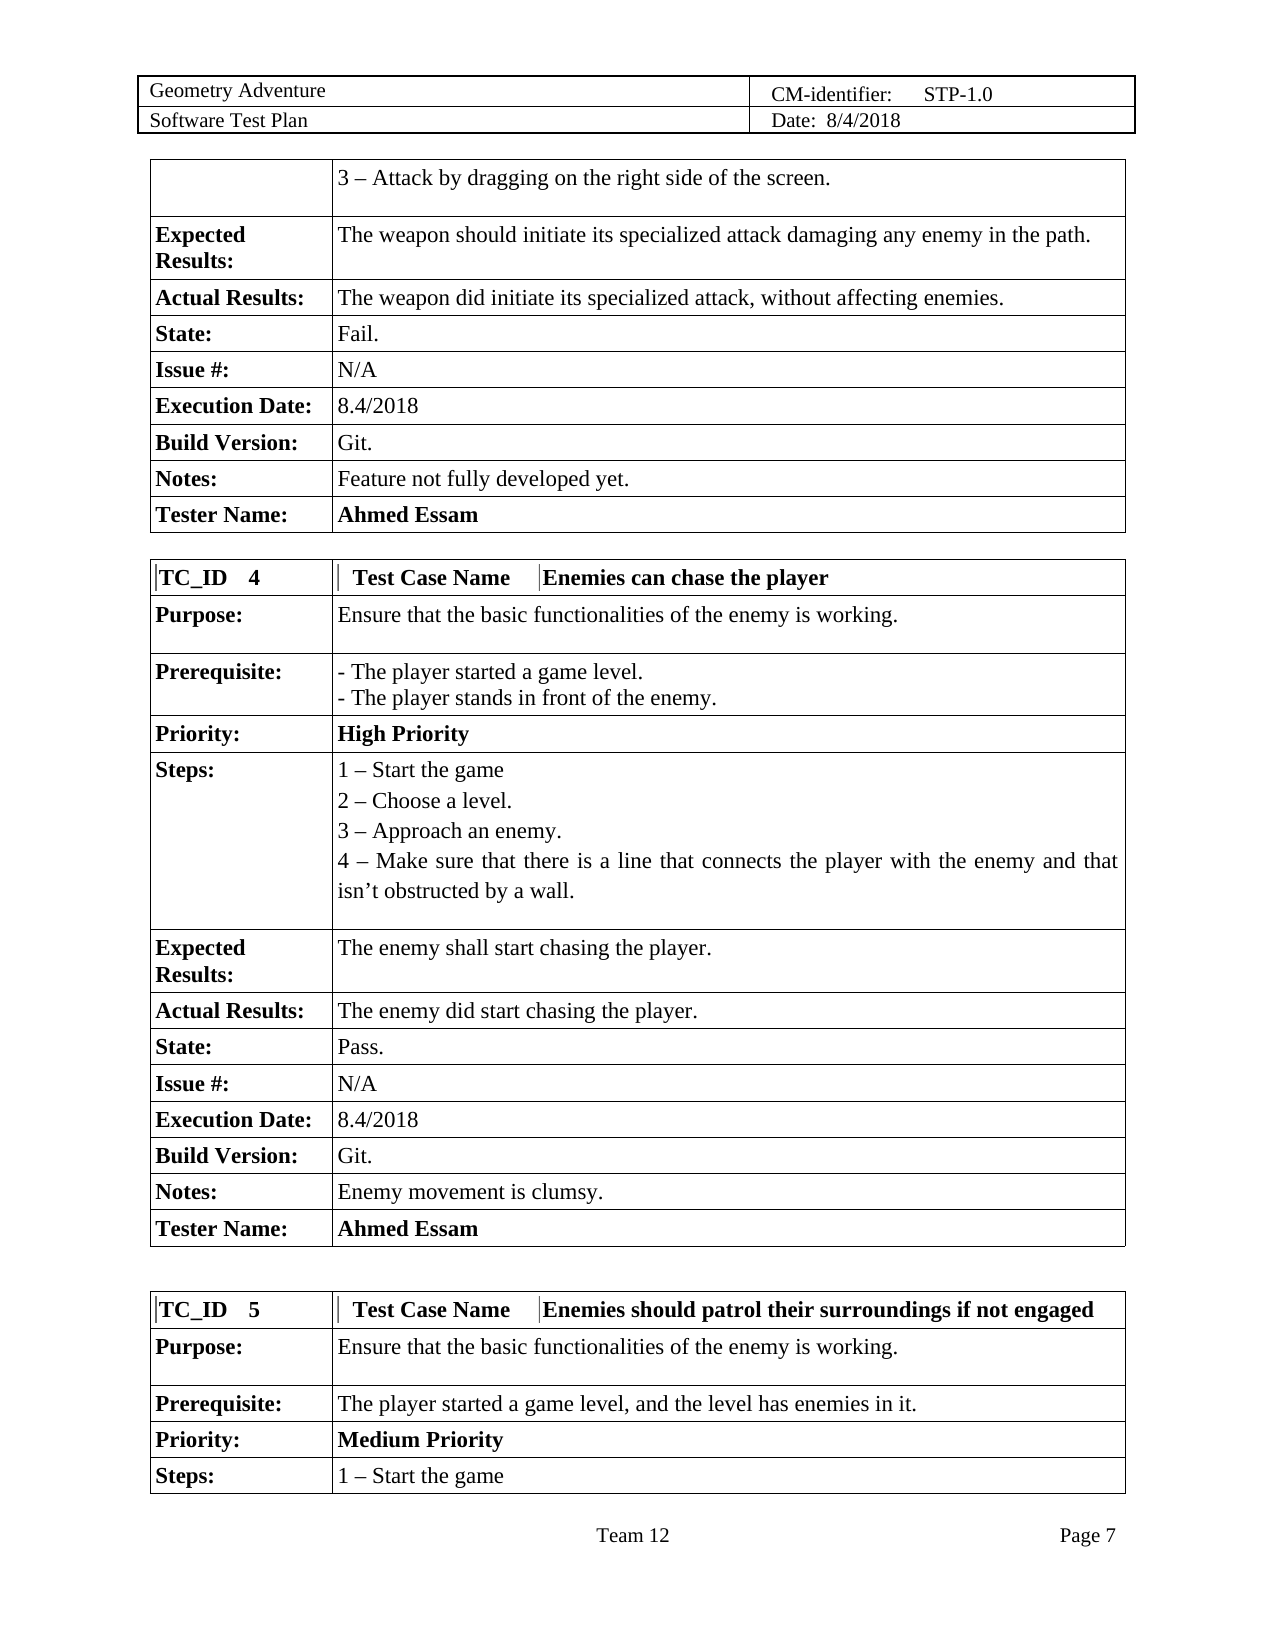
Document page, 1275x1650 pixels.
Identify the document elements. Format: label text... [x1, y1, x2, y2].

table_cell Fail. [333, 316, 1125, 351]
table_cell Ahmed Essam [333, 1210, 1125, 1246]
table_header TC_ID [151, 1292, 244, 1327]
table_cell Git. [333, 425, 1125, 460]
table_cell Medium Priority [333, 1422, 1125, 1457]
table_cell Priority: [151, 1422, 332, 1457]
table_cell Expected Results: [151, 217, 332, 278]
table_cell Prerequisite: [151, 654, 332, 715]
table_header Test Case Name [333, 1292, 534, 1327]
table_cell N/A [333, 352, 1125, 387]
table_cell The player started a game level, and the level has enemies in it. [333, 1386, 1125, 1421]
table_header 5 [244, 1292, 332, 1327]
table_cell Build Version: [151, 1138, 332, 1173]
table_cell Pass. [333, 1029, 1125, 1064]
table_cell Issue #: [151, 352, 332, 387]
table_cell Tester Name: [151, 497, 332, 532]
table_cell [151, 160, 332, 216]
table_cell Expected Results: [151, 930, 332, 992]
table_cell Notes: [151, 461, 332, 496]
table_cell - The player started a game level. - The player stands in front of the enemy. [333, 654, 1125, 715]
table_cell The enemy did start chasing the player. [333, 993, 1125, 1028]
table_cell Enemy movement is clumsy. [333, 1174, 1125, 1209]
table_cell State: [151, 316, 332, 351]
table_cell Tester Name: [151, 1210, 332, 1246]
table_cell Notes: [151, 1174, 332, 1209]
table_header 4 [244, 560, 332, 595]
table_cell High Priority [333, 716, 1125, 751]
table_cell Steps: [151, 753, 332, 929]
table_cell Purpose: [151, 596, 332, 652]
table_cell Ensure that the basic functionalities of the enemy is working. [333, 596, 1125, 652]
table_cell Actual Results: [151, 280, 332, 315]
table_cell Ensure that the basic functionalities of the enemy is working. [333, 1329, 1125, 1384]
table_cell Purpose: [151, 1329, 332, 1384]
table_header Enemies can chase the player [534, 560, 1125, 595]
table_cell 8.4/2018 [333, 1102, 1125, 1137]
table_cell Priority: [151, 716, 332, 751]
table_cell Git. [333, 1138, 1125, 1173]
table_cell The weapon should initiate its specialized attack damaging any enemy in the path. [333, 217, 1125, 278]
table_cell Issue #: [151, 1065, 332, 1101]
table_cell Execution Date: [151, 388, 332, 423]
table_cell 3 – Attack by dragging on the right side of the screen. [333, 160, 1125, 216]
table_cell Execution Date: [151, 1102, 332, 1137]
table_cell Prerequisite: [151, 1386, 332, 1421]
table_cell Actual Results: [151, 993, 332, 1028]
table_cell 1 – Start the game [333, 1458, 1125, 1493]
table_cell Ahmed Essam [333, 497, 1125, 532]
table_header Enemies should patrol their surroundings if not engaged [534, 1292, 1125, 1327]
table_cell Build Version: [151, 425, 332, 460]
table_cell N/A [333, 1065, 1125, 1101]
table_header Test Case Name [333, 560, 534, 595]
table_cell The weapon did initiate its specialized attack, without affecting enemies. [333, 280, 1125, 315]
table_header TC_ID [151, 560, 244, 595]
table_cell The enemy shall start chasing the player. [333, 930, 1125, 992]
table_cell 1 – Start the game 2 – Choose a level. 3 – Approach an enemy. 4 – Make sure that there is a line that connects the player with the enemy and that isn’t obstructed by a wall. [333, 753, 1125, 929]
table_cell 8.4/2018 [333, 388, 1125, 423]
table_cell State: [151, 1029, 332, 1064]
table_cell Steps: [151, 1458, 332, 1493]
table_cell Feature not fully developed yet. [333, 461, 1125, 496]
